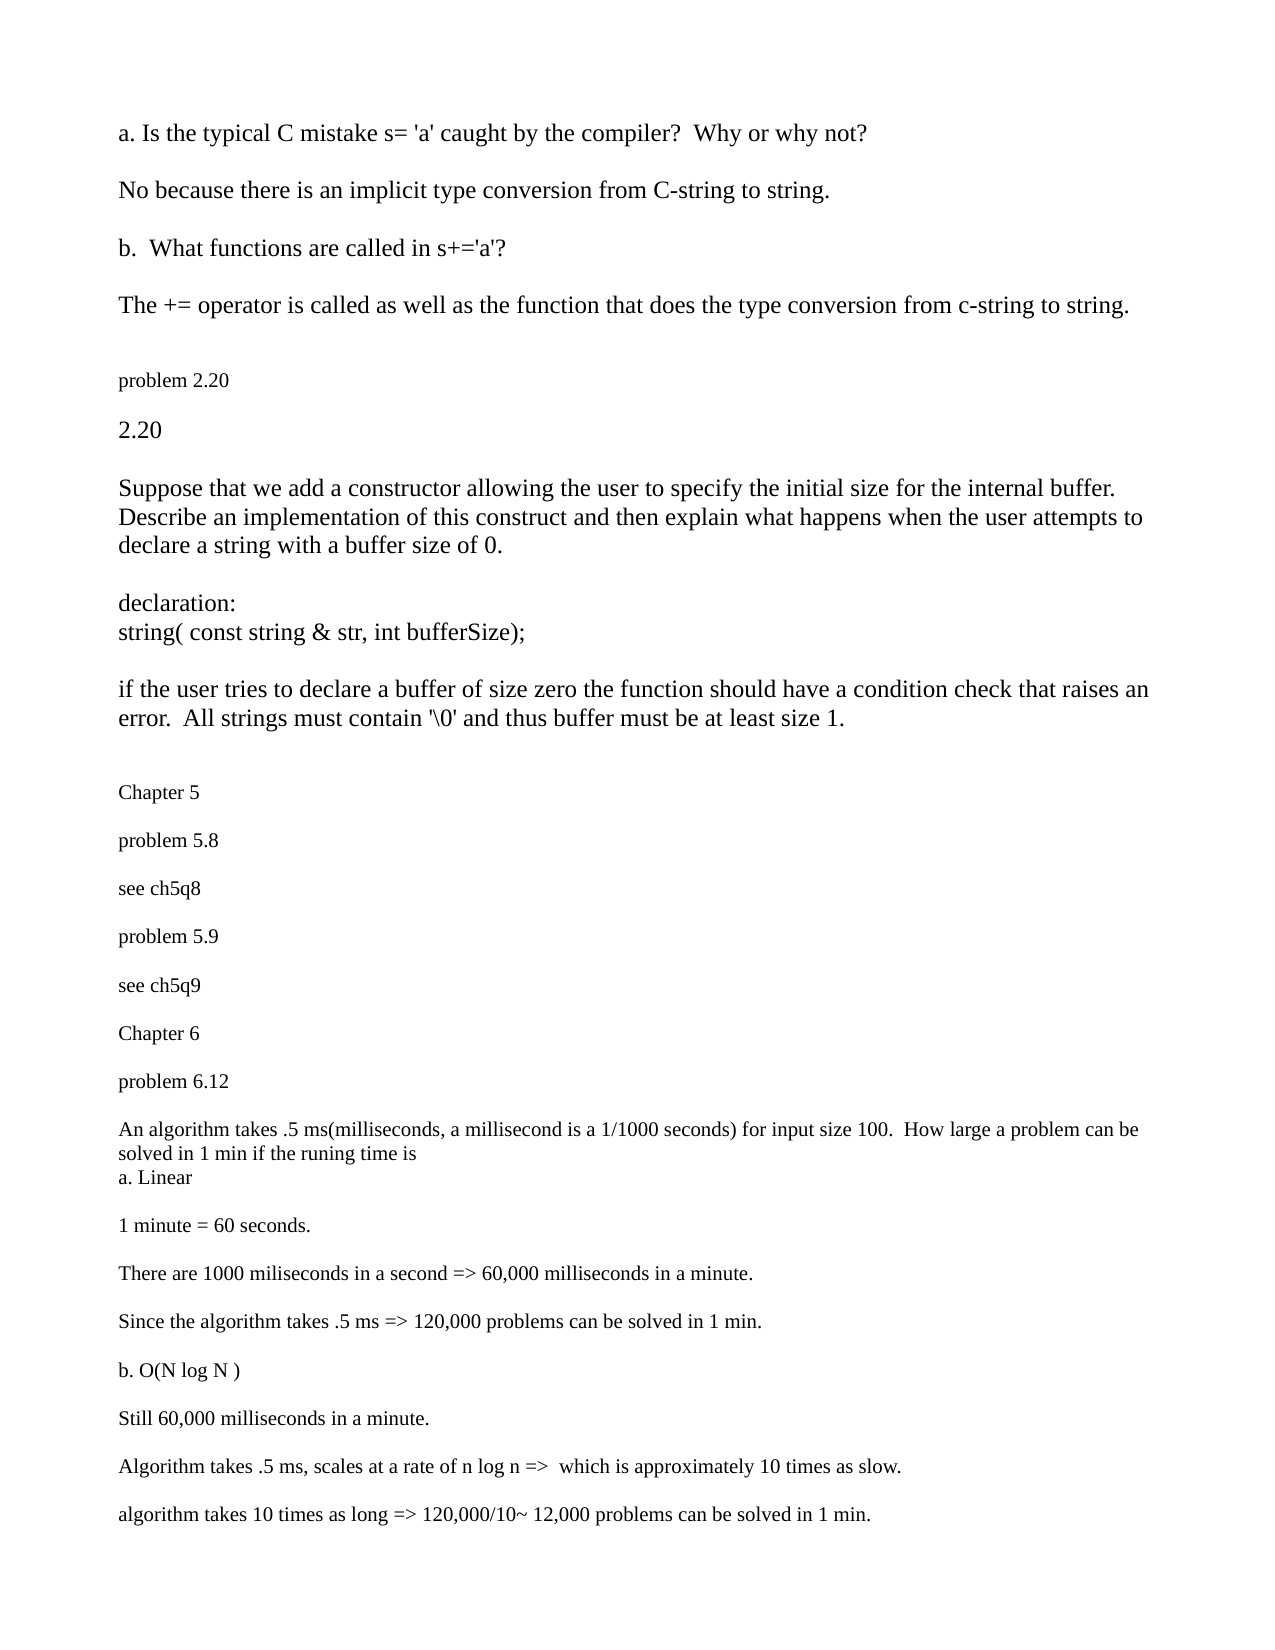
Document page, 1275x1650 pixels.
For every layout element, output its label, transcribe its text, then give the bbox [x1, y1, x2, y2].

text 2.20 [118, 416, 1157, 444]
text see ch5q8 [118, 876, 1157, 900]
text An algorithm takes .5 ms(milliseconds, a millisecond is a 1/1000 seconds) for input size 100. How large a problem can be solved in 1 min if the runing time is [118, 1117, 1157, 1165]
text declaration: [118, 588, 1157, 617]
text see ch5q9 [118, 972, 1157, 997]
text Since the algorithm takes .5 ms => 120,000 problems can be solved in 1 min. [118, 1309, 1157, 1333]
text Algorithm takes .5 ms, scales at a rate of n log n => which is approximately 10 times as slow. [118, 1454, 1157, 1478]
text problem 5.9 [118, 900, 1157, 972]
text Suppose that we add a constructor allowing the user to specify the initial size for the internal buffer. Describe an implementation of this construct and then explain what happens when the user attempts to declare a string with a buffer size of 0. [118, 473, 1157, 559]
text Still 60,000 milliseconds in a minute. [118, 1406, 1157, 1430]
text a. Is the typical C mistake s= 'a' caught by the compiler? Why or why not? [118, 118, 1157, 147]
text Chapter 6 [118, 1021, 1157, 1045]
text Chapter 5 [118, 780, 1157, 828]
text problem 5.8 [118, 828, 1157, 852]
text b. O(N log N ) [118, 1357, 1157, 1382]
text 1 minute = 60 seconds. [118, 1213, 1157, 1237]
text problem 2.20 [118, 367, 1157, 416]
text The += operator is called as well as the function that does the type conversion from c-string to string. [118, 291, 1157, 319]
text algorithm takes 10 times as long => 120,000/10~ 12,000 problems can be solved in 1 min. [118, 1502, 1157, 1526]
text if the user tries to declare a buffer of size zero the function should have a condition check that raises an error. All strings must contain '\0' and thus buffer must be at least size 1. [118, 674, 1157, 732]
text b. What functions are called in s+='a'? [118, 233, 1157, 262]
text No because there is an implicit type conversion from C-string to string. [118, 176, 1157, 204]
text There are 1000 miliseconds in a second => 60,000 milliseconds in a minute. [118, 1261, 1157, 1285]
text string( const string & str, int bufferSize); [118, 617, 1157, 646]
text a. Linear [118, 1165, 1157, 1189]
text problem 6.12 [118, 1045, 1157, 1117]
